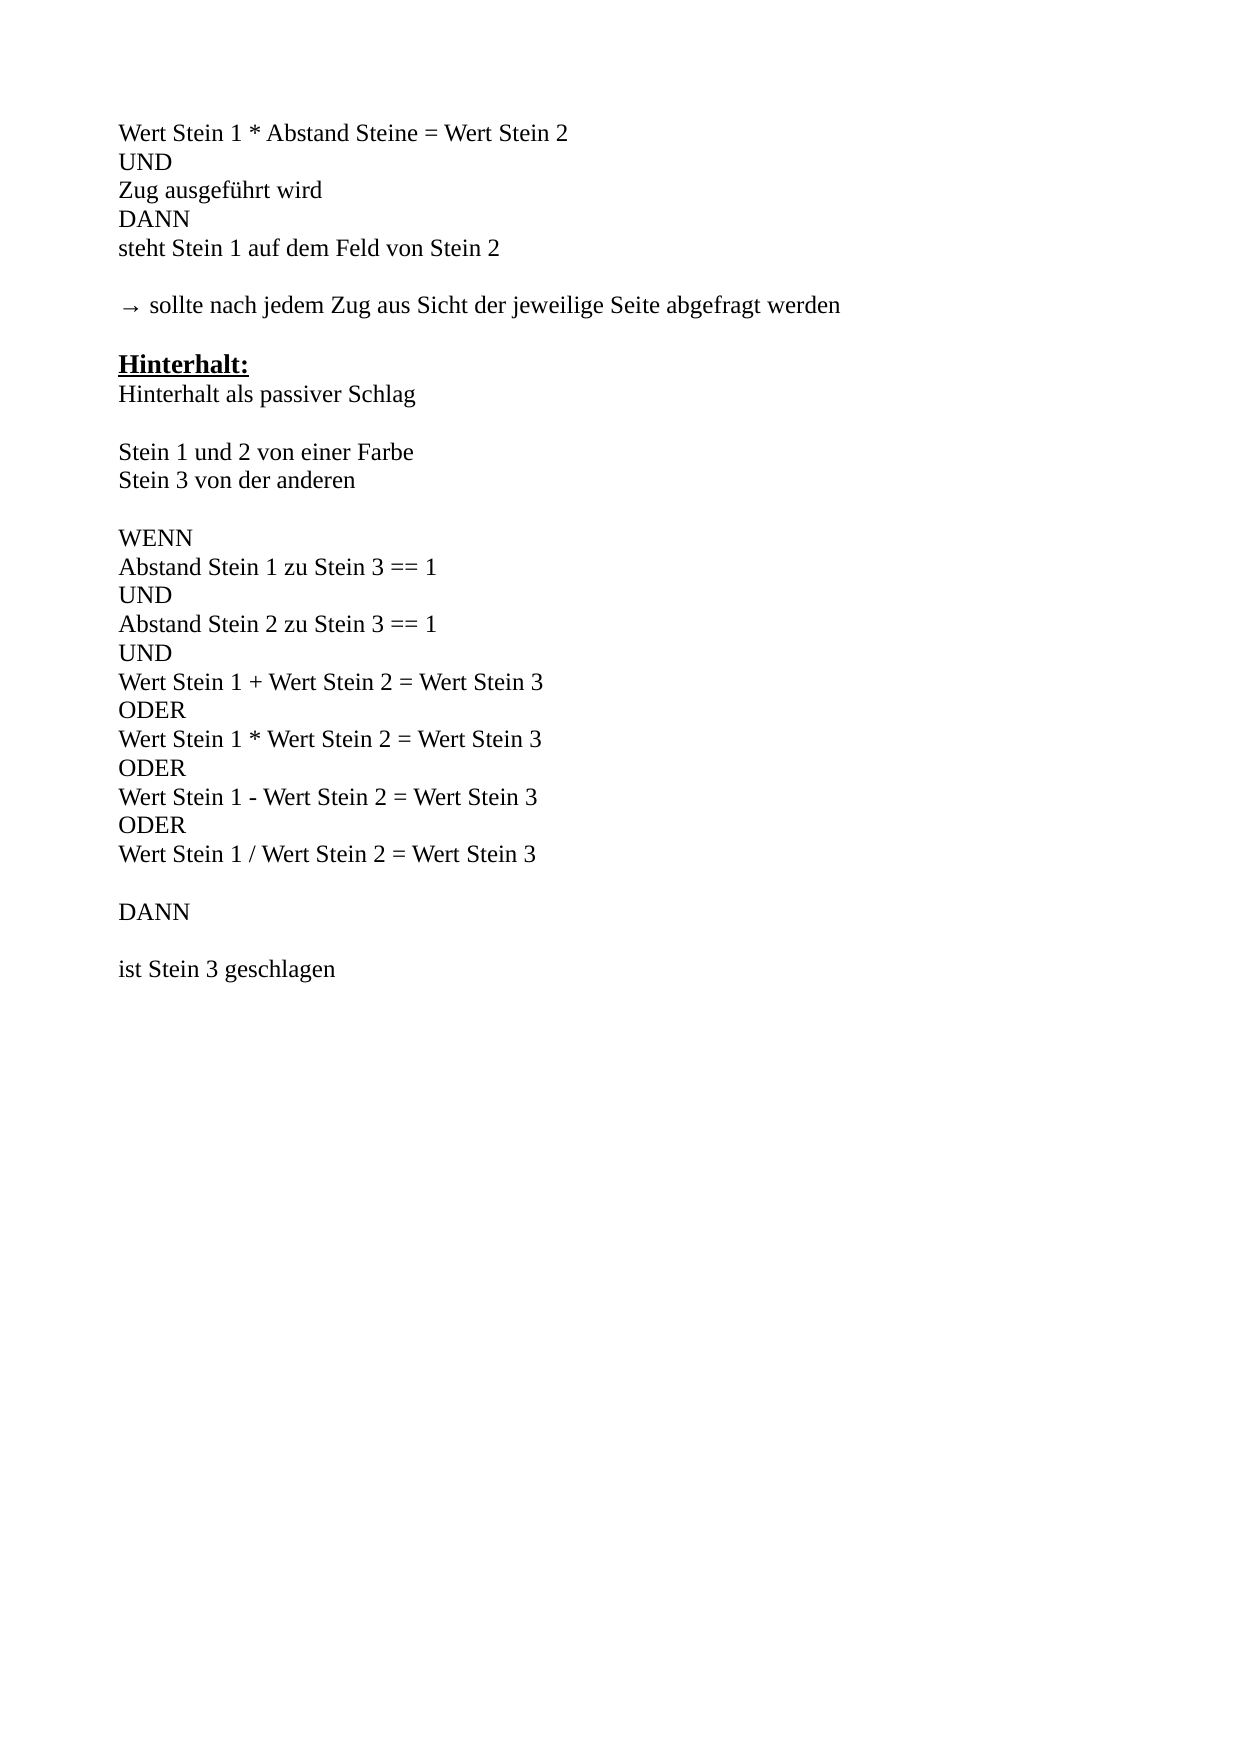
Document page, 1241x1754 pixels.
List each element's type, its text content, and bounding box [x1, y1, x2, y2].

text → sollte nach jedem Zug aus Sicht der jeweilige Seite abgefragt werden [118, 291, 1122, 319]
text WENN [118, 523, 1122, 552]
text ODER [118, 753, 1122, 782]
text DANN [118, 897, 1122, 926]
text ODER [118, 811, 1122, 839]
text Wert Stein 1 * Wert Stein 2 = Wert Stein 3 [118, 724, 1122, 753]
text Wert Stein 1 * Abstand Steine = Wert Stein 2 [118, 118, 1122, 147]
text UND [118, 638, 1122, 667]
text Stein 1 und 2 von einer Farbe [118, 437, 1122, 466]
text UND [118, 147, 1122, 176]
text UND [118, 581, 1122, 609]
text DANN [118, 204, 1122, 233]
text Wert Stein 1 + Wert Stein 2 = Wert Stein 3 [118, 667, 1122, 696]
text Abstand Stein 1 zu Stein 3 == 1 [118, 552, 1122, 581]
text Stein 3 von der anderen [118, 466, 1122, 494]
text ODER [118, 696, 1122, 724]
text Abstand Stein 2 zu Stein 3 == 1 [118, 609, 1122, 638]
text Hinterhalt: [118, 348, 1122, 379]
text Zug ausgeführt wird [118, 176, 1122, 204]
text ist Stein 3 geschlagen [118, 954, 1122, 983]
text Hinterhalt als passiver Schlag [118, 379, 1122, 408]
text Wert Stein 1 - Wert Stein 2 = Wert Stein 3 [118, 782, 1122, 811]
text steht Stein 1 auf dem Feld von Stein 2 [118, 233, 1122, 262]
text Wert Stein 1 / Wert Stein 2 = Wert Stein 3 [118, 839, 1122, 868]
